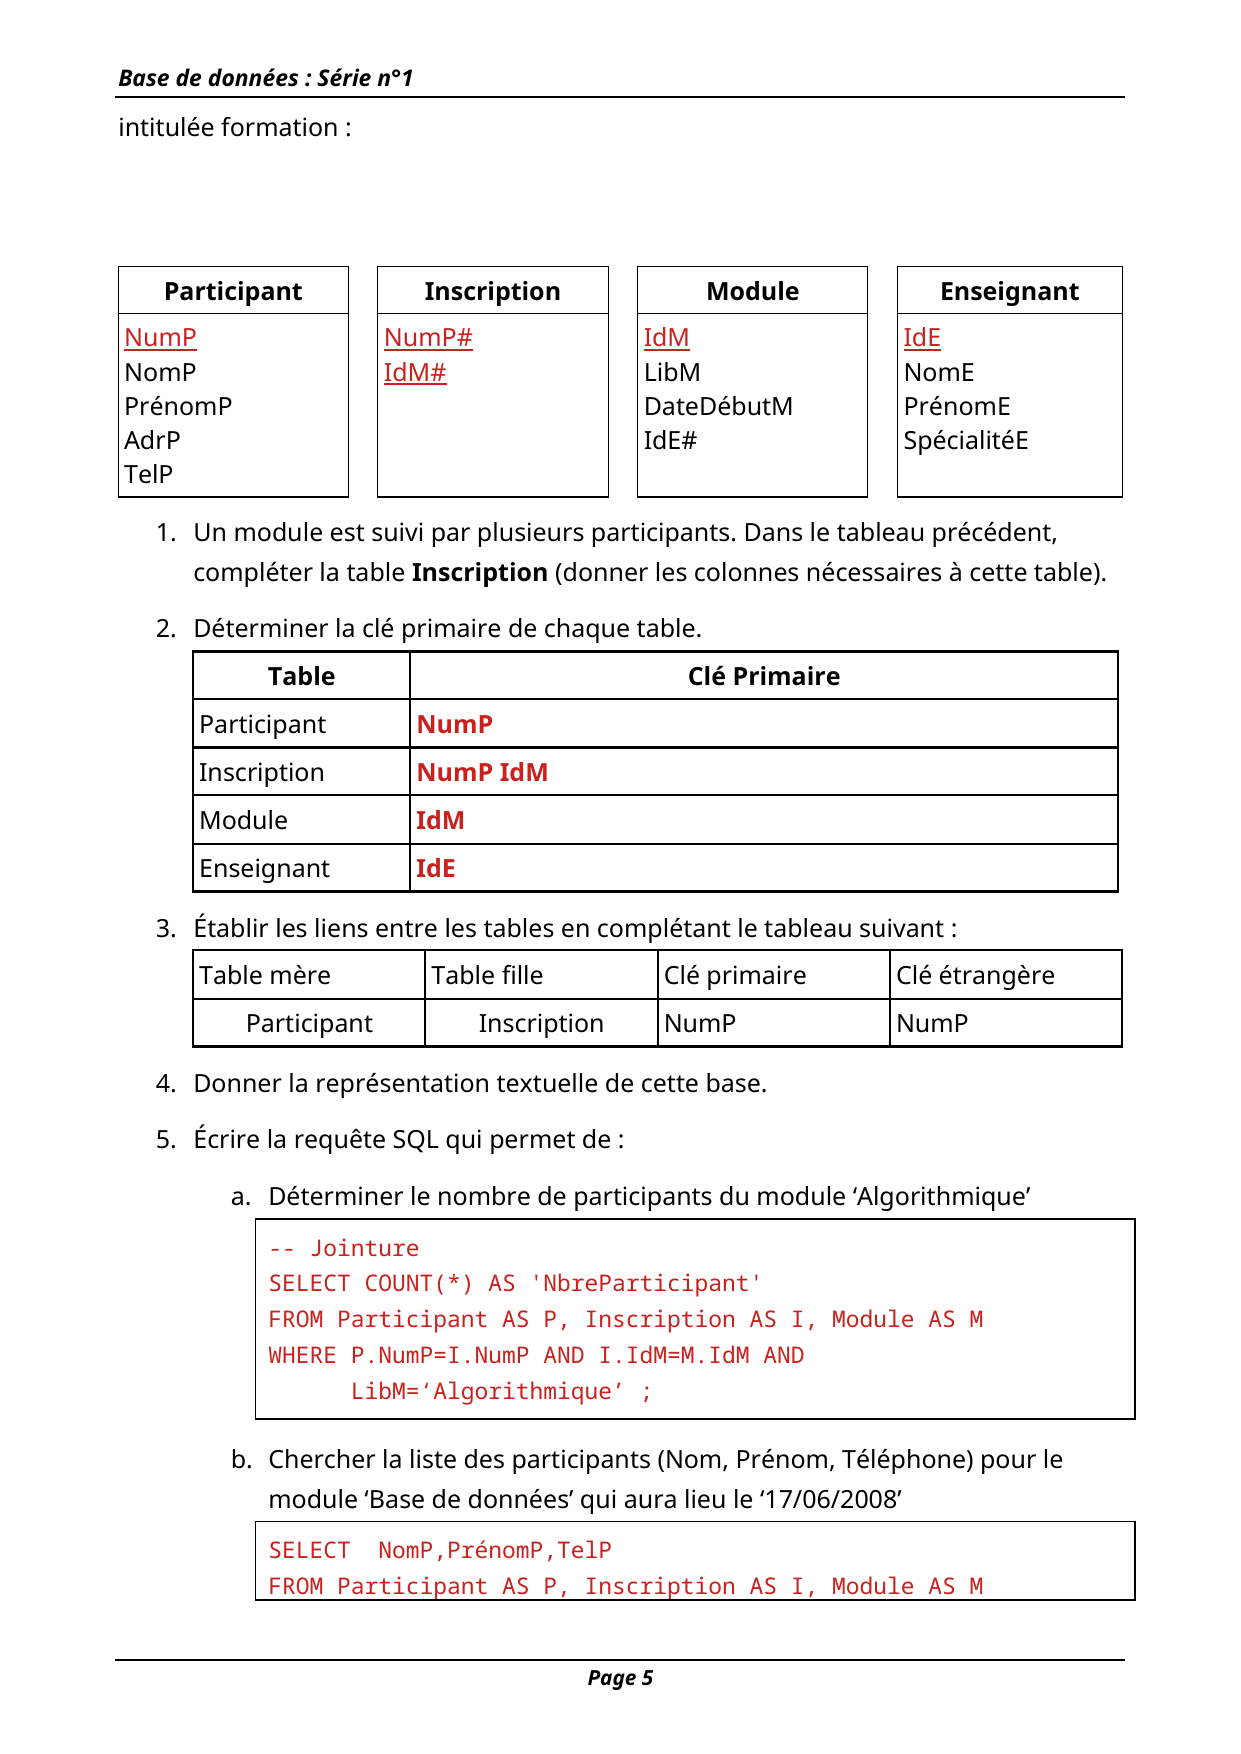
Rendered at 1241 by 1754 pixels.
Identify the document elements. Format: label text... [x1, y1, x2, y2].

table_header Enseignant [898, 267, 1122, 313]
table_cell [868, 313, 897, 496]
table_header [609, 266, 637, 313]
table_header Module [638, 267, 867, 313]
list Donner la représentation textuelle de cette base. [156, 1065, 1122, 1099]
text intitulée formation : [118, 109, 1122, 143]
table_cell Participant [194, 1000, 424, 1045]
table_header Table [194, 653, 409, 698]
list Établir les liens entre les tables en complétant le tableau suivant : [156, 910, 1122, 944]
list Écrire la requête SQL qui permet de : [156, 1122, 1122, 1156]
table_cell Inscription [194, 749, 409, 794]
table_cell Inscription [426, 1000, 657, 1045]
list LibM=‘Algorithmique’ ; [256, 1362, 1134, 1418]
table_cell NumP NomP PrénomP AdrP TelP [119, 314, 348, 496]
list WHERE P.NumP=I.NumP AND I.IdM=M.IdM AND [256, 1326, 1134, 1362]
table_header [349, 266, 377, 313]
table_cell NumP IdM [411, 749, 1117, 794]
table_cell IdE NomE PrénomE SpécialitéE [898, 314, 1122, 496]
table_header Participant [119, 267, 348, 313]
table_header Clé primaire [659, 951, 889, 997]
list Déterminer la clé primaire de chaque table. [156, 611, 1122, 645]
list FROM Participant AS P, Inscription AS I, Module AS M [256, 1290, 1134, 1326]
table_header Clé étrangère [891, 951, 1121, 997]
table_cell [349, 313, 377, 496]
list Chercher la liste des participants (Nom, Prénom, Téléphone) pour le module ‘Base de données’ qui aura lieu le ‘17/06/2008’ [231, 1442, 1122, 1515]
table_cell Enseignant [194, 845, 409, 890]
table_cell IdM [411, 796, 1117, 842]
table_header Table mère [194, 951, 424, 997]
table_cell NumP [659, 1000, 889, 1045]
list FROM Participant AS P, Inscription AS I, Module AS M [256, 1556, 1134, 1599]
table_header Table fille [426, 951, 657, 997]
list Déterminer le nombre de participants du module ‘Algorithmique’ [231, 1179, 1122, 1213]
table_cell NumP [891, 1000, 1121, 1045]
list Un module est suivi par plusieurs participants. Dans le tableau précédent, compléter la table Inscription (donner les colonnes nécessaires à cette table). [156, 515, 1122, 588]
table_cell IdM LibM DateDébutM IdE# [638, 314, 867, 496]
table_header Inscription [378, 267, 608, 313]
table_header Clé Primaire [411, 653, 1117, 698]
table_cell [609, 313, 637, 496]
table_cell NumP [411, 700, 1117, 746]
list -- Jointure [256, 1220, 1134, 1254]
table_header [868, 266, 897, 313]
list SELECT NomP,PrénomP,TelP [256, 1522, 1134, 1556]
table_cell Module [194, 796, 409, 842]
table_cell Participant [194, 700, 409, 746]
list SELECT COUNT(*) AS 'NbreParticipant' [256, 1254, 1134, 1290]
table_cell IdE [411, 845, 1117, 890]
table_cell NumP# IdM# [378, 314, 608, 496]
